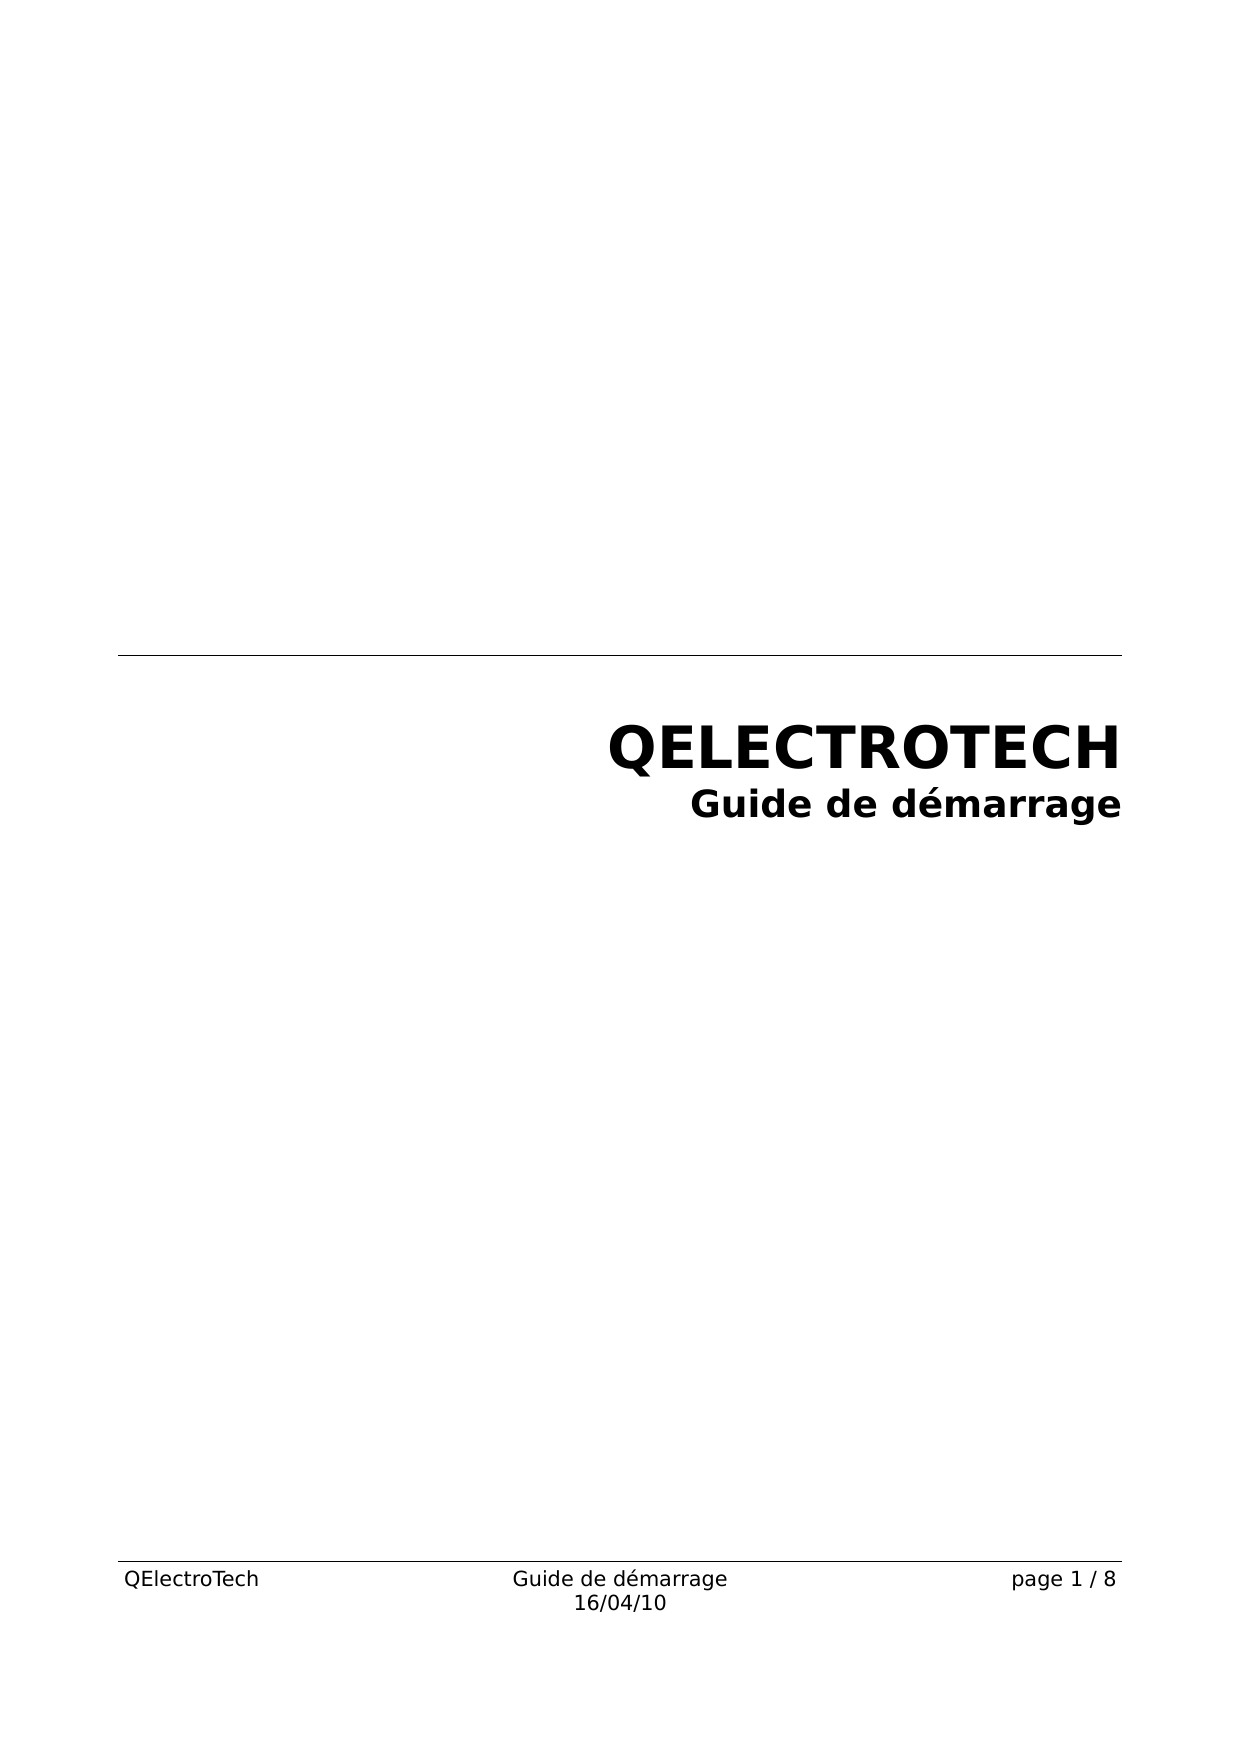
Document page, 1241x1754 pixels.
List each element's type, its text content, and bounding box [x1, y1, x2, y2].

text Guide de démarrage [118, 782, 1122, 826]
text QELECTROTECH [118, 714, 1122, 782]
table_header [118, 617, 1122, 655]
